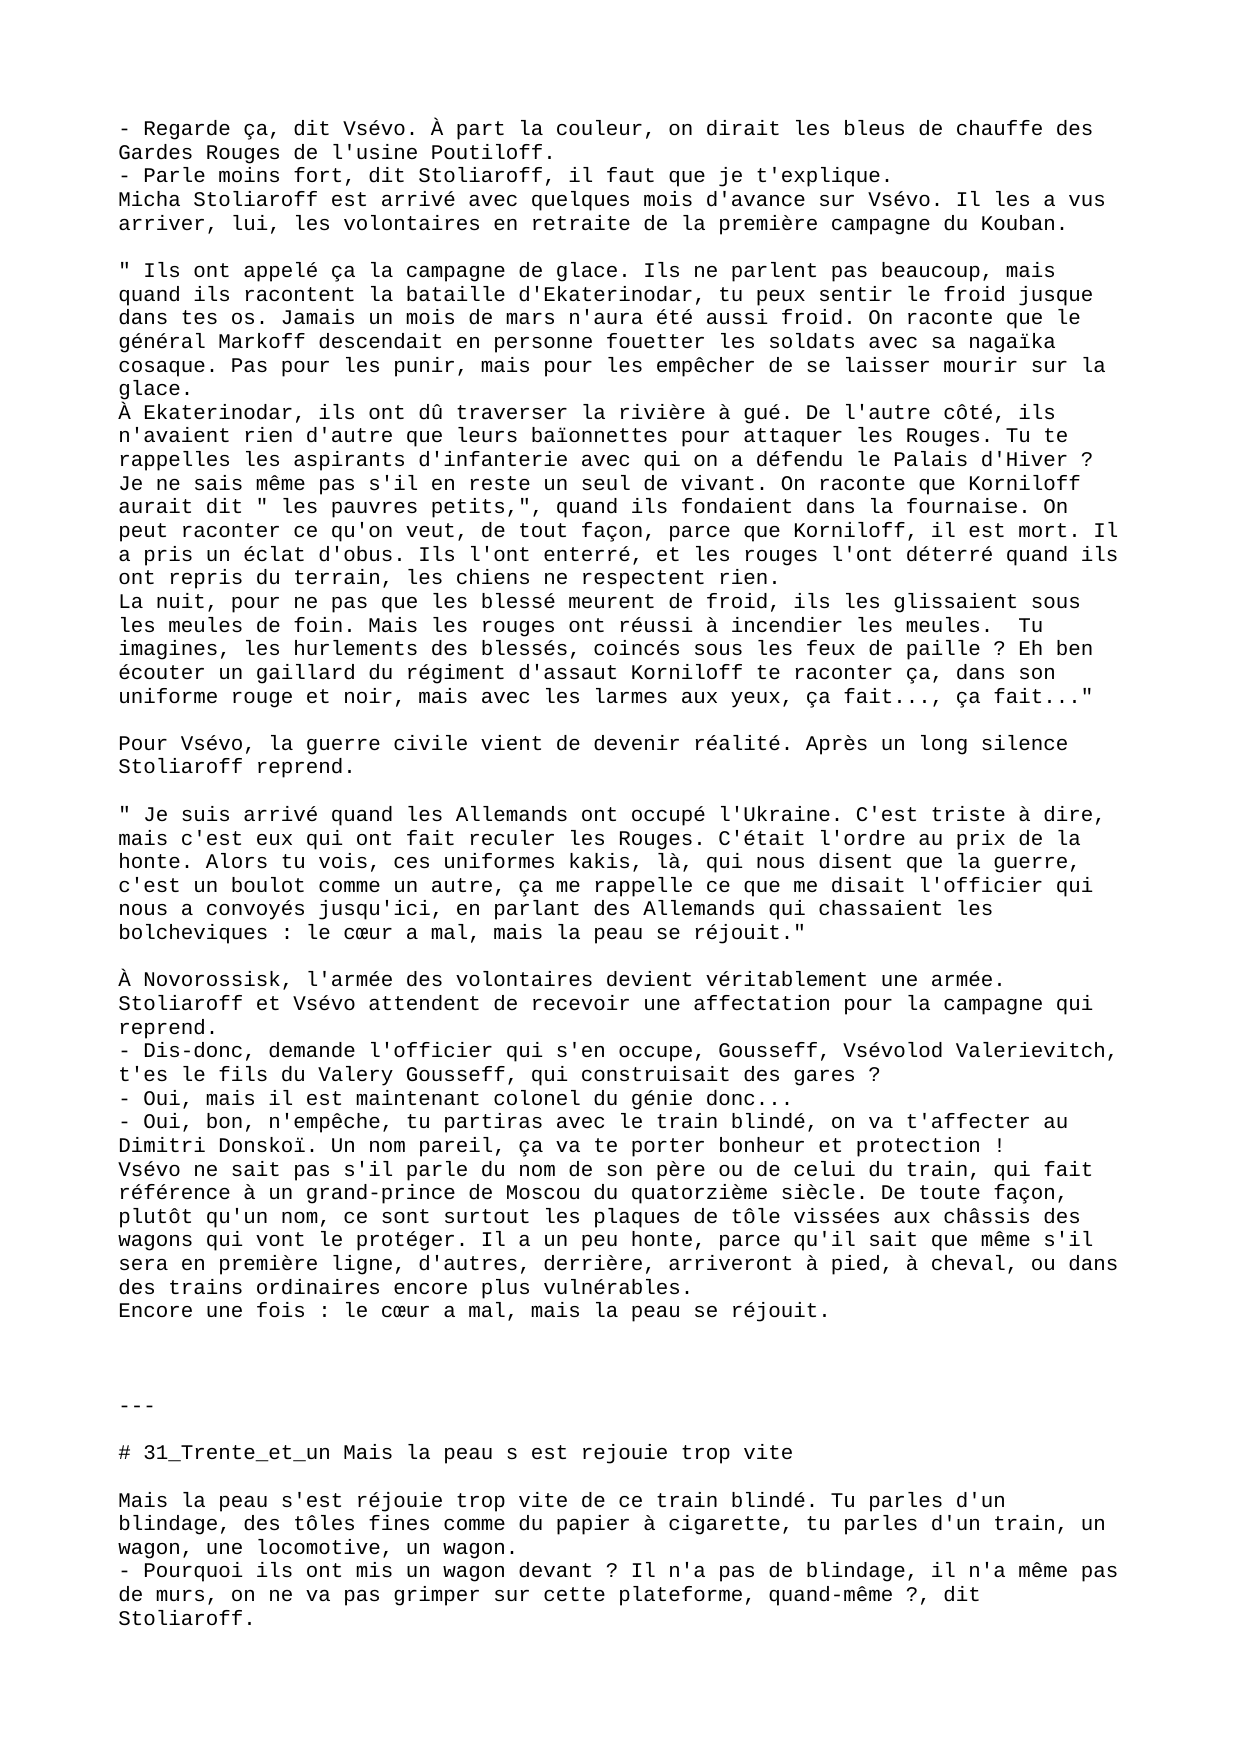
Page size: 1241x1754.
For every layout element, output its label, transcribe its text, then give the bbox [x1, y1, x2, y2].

text Micha Stoliaroff est arrivé avec quelques mois d'avance sur Vsévo. Il les a vus arriver, lui, les volontaires en retraite de la première campagne du Kouban. [118, 189, 1122, 236]
text - Regarde ça, dit Vsévo. À part la couleur, on dirait les bleus de chauffe des Gardes Rouges de l'usine Poutiloff. [118, 118, 1122, 165]
text " Je suis arrivé quand les Allemands ont occupé l'Ukraine. C'est triste à dire, mais c'est eux qui ont fait reculer les Rouges. C'était l'ordre au prix de la honte. Alors tu vois, ces uniformes kakis, là, qui nous disent que la guerre, c'est un boulot comme un autre, ça me rappelle ce que me disait l'officier qui nous a convoyés jusqu'ici, en parlant des Allemands qui chassaient les bolcheviques : le cœur a mal, mais la peau se réjouit." [118, 804, 1122, 946]
text Encore une fois : le cœur a mal, mais la peau se réjouit. [118, 1300, 1122, 1324]
text - Oui, mais il est maintenant colonel du génie donc... [118, 1088, 1122, 1111]
text Pour Vsévo, la guerre civile vient de devenir réalité. Après un long silence Stoliaroff reprend. [118, 733, 1122, 780]
text La nuit, pour ne pas que les blessé meurent de froid, ils les glissaient sous les meules de foin. Mais les rouges ont réussi à incendier les meules. Tu imagines, les hurlements des blessés, coincés sous les feux de paille ? Eh ben écouter un gaillard du régiment d'assaut Korniloff te raconter ça, dans son uniforme rouge et noir, mais avec les larmes aux yeux, ça fait..., ça fait..." [118, 591, 1122, 709]
text " Ils ont appelé ça la campagne de glace. Ils ne parlent pas beaucoup, mais quand ils racontent la bataille d'Ekaterinodar, tu peux sentir le froid jusque dans tes os. Jamais un mois de mars n'aura été aussi froid. On raconte que le général Markoff descendait en personne fouetter les soldats avec sa nagaïka cosaque. Pas pour les punir, mais pour les empêcher de se laisser mourir sur la glace. [118, 260, 1122, 402]
text - Parle moins fort, dit Stoliaroff, il faut que je t'explique. [118, 165, 1122, 189]
text - Oui, bon, n'empêche, tu partiras avec le train blindé, on va t'affecter au Dimitri Donskoï. Un nom pareil, ça va te porter bonheur et protection ! [118, 1111, 1122, 1158]
text À Novorossisk, l'armée des volontaires devient véritablement une armée. Stoliaroff et Vsévo attendent de recevoir une affectation pour la campagne qui reprend. [118, 969, 1122, 1040]
text --- [118, 1395, 1122, 1419]
text Mais la peau s'est réjouie trop vite de ce train blindé. Tu parles d'un blindage, des tôles fines comme du papier à cigarette, tu parles d'un train, un wagon, une locomotive, un wagon. [118, 1489, 1122, 1561]
text À Ekaterinodar, ils ont dû traverser la rivière à gué. De l'autre côté, ils n'avaient rien d'autre que leurs baïonnettes pour attaquer les Rouges. Tu te rappelles les aspirants d'infanterie avec qui on a défendu le Palais d'Hiver ? Je ne sais même pas s'il en reste un seul de vivant. On raconte que Korniloff aurait dit " les pauvres petits,", quand ils fondaient dans la fournaise. On peut raconter ce qu'on veut, de tout façon, parce que Korniloff, il est mort. Il a pris un éclat d'obus. Ils l'ont enterré, et les rouges l'ont déterré quand ils ont repris du terrain, les chiens ne respectent rien. [118, 402, 1122, 591]
text # 31_Trente_et_un Mais la peau s est rejouie trop vite [118, 1442, 1122, 1466]
text - Dis-donc, demande l'officier qui s'en occupe, Gousseff, Vsévolod Valerievitch, t'es le fils du Valery Gousseff, qui construisait des gares ? [118, 1040, 1122, 1088]
text - Pourquoi ils ont mis un wagon devant ? Il n'a pas de blindage, il n'a même pas de murs, on ne va pas grimper sur cette plateforme, quand-même ?, dit Stoliaroff. [118, 1561, 1122, 1631]
text Vsévo ne sait pas s'il parle du nom de son père ou de celui du train, qui fait référence à un grand-prince de Moscou du quatorzième siècle. De toute façon, plutôt qu'un nom, ce sont surtout les plaques de tôle vissées aux châssis des wagons qui vont le protéger. Il a un peu honte, parce qu'il sait que même s'il sera en première ligne, d'autres, derrière, arriveront à pied, à cheval, ou dans des trains ordinaires encore plus vulnérables. [118, 1158, 1122, 1300]
